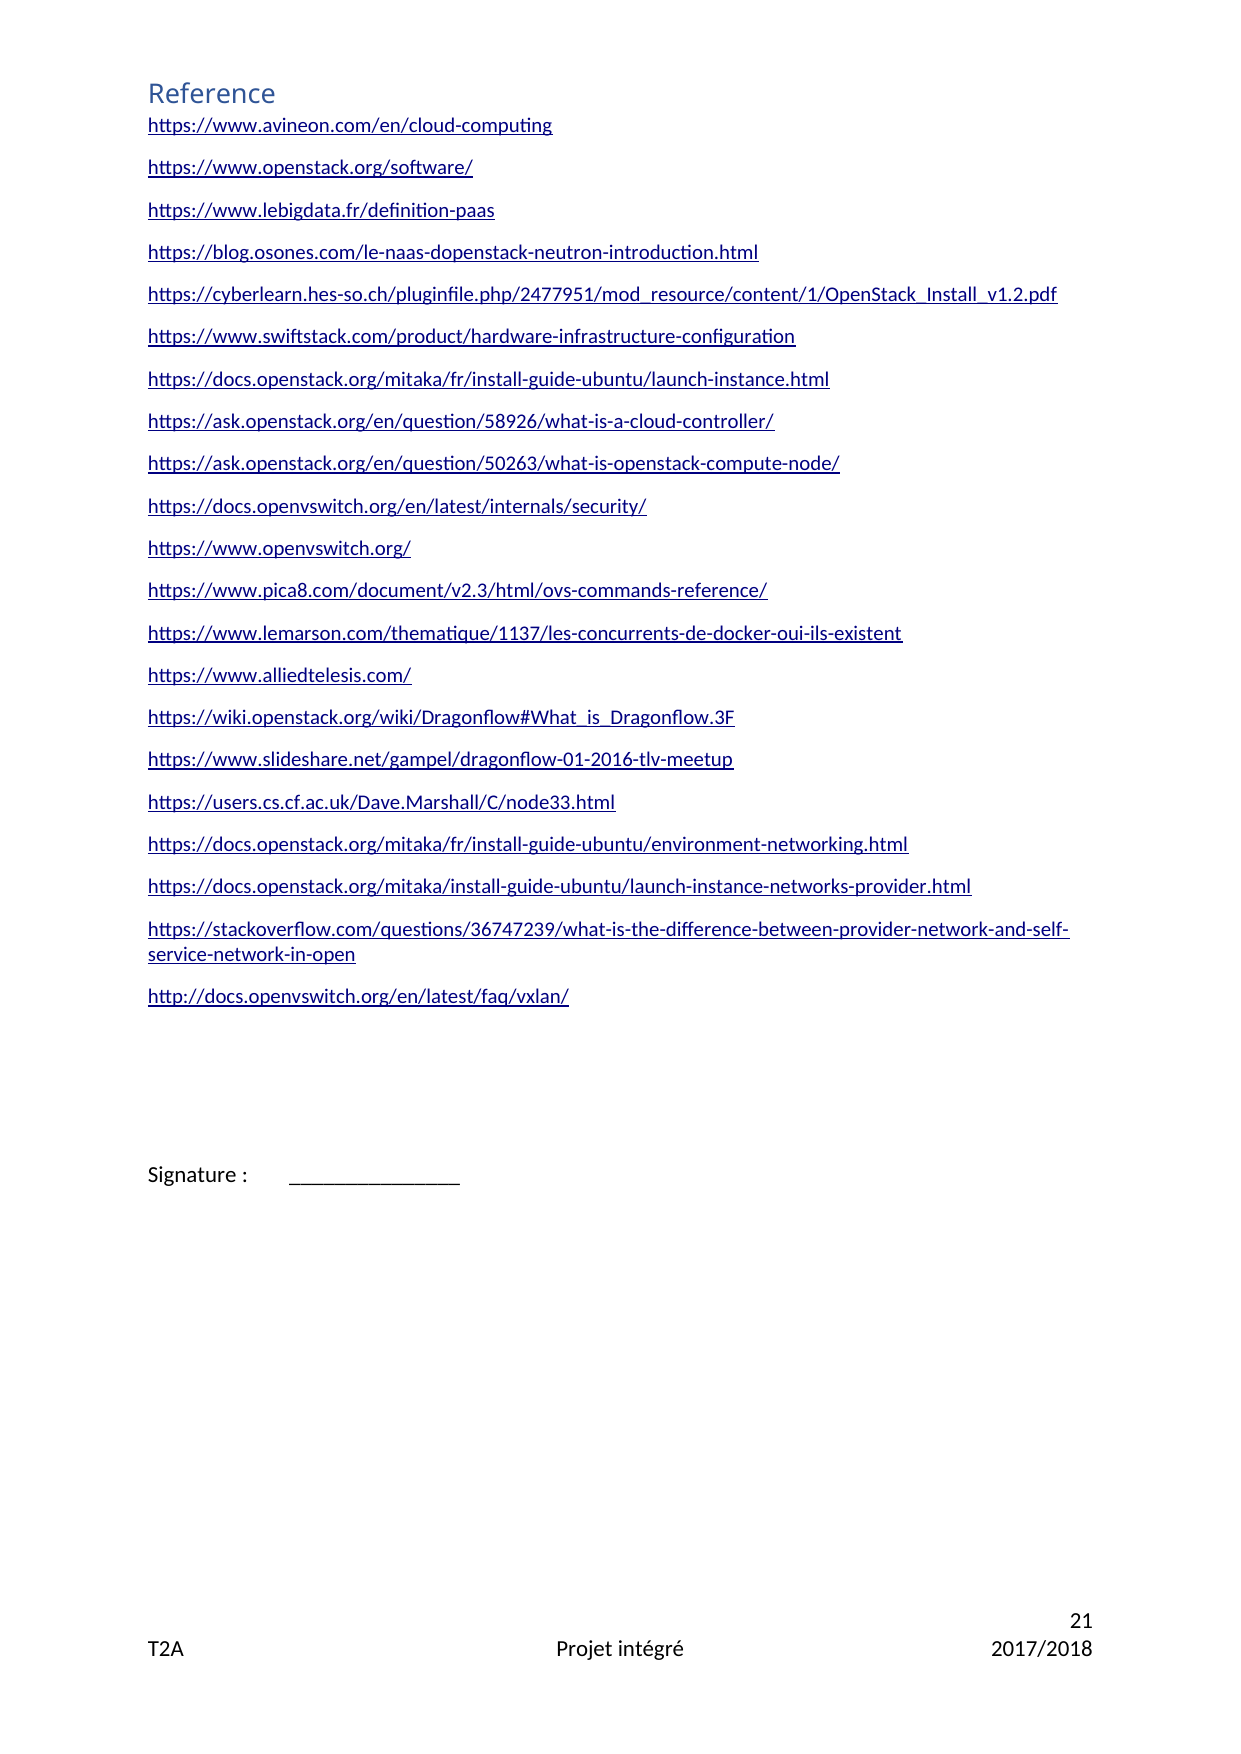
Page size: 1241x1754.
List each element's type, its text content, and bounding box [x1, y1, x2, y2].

text https://www.pica8.com/document/v2.3/html/ovs-commands-reference/ [148, 577, 1093, 603]
text https://ask.openstack.org/en/question/58926/what-is-a-cloud-controller/ [148, 408, 1093, 434]
text https://ask.openstack.org/en/question/50263/what-is-openstack-compute-node/ [148, 451, 1093, 476]
text https://www.alliedtelesis.com/ [148, 662, 1093, 687]
text https://users.cs.cf.ac.uk/Dave.Marshall/C/node33.html [148, 789, 1093, 814]
text https://stackoverflow.com/questions/36747239/what-is-the-difference-between-provider-network-and-self-service-network-in-open [148, 916, 1093, 967]
text http://docs.openvswitch.org/en/latest/faq/vxlan/ [148, 984, 1093, 1009]
text https://www.openvswitch.org/ [148, 535, 1093, 561]
text https://www.slideshare.net/gampel/dragonflow-01-2016-tlv-meetup [148, 747, 1093, 772]
text https://blog.osones.com/le-naas-dopenstack-neutron-introduction.html [148, 239, 1093, 264]
text https://wiki.openstack.org/wiki/Dragonflow#What_is_Dragonflow.3F [148, 704, 1093, 730]
text https://docs.openstack.org/mitaka/fr/install-guide-ubuntu/launch-instance.html [148, 366, 1093, 391]
text https://www.openstack.org/software/ [148, 154, 1093, 180]
text https://www.lebigdata.fr/definition-paas [148, 197, 1093, 222]
text https://docs.openstack.org/mitaka/fr/install-guide-ubuntu/environment-networking.html [148, 831, 1093, 857]
text https://www.lemarson.com/thematique/1137/les-concurrents-de-docker-oui-ils-existent [148, 620, 1093, 645]
text https://docs.openvswitch.org/en/latest/internals/security/ [148, 493, 1093, 518]
text https://docs.openstack.org/mitaka/install-guide-ubuntu/launch-instance-networks-provider.html [148, 873, 1093, 899]
text Signature : _______________ [148, 1161, 1093, 1189]
text https://cyberlearn.hes-so.ch/pluginfile.php/2477951/mod_resource/content/1/OpenStack_Install_v1.2.pdf [148, 281, 1093, 307]
subtitle Reference [148, 75, 1093, 112]
text https://www.avineon.com/en/cloud-computing [148, 112, 1093, 138]
text https://www.swiftstack.com/product/hardware-infrastructure-configuration [148, 324, 1093, 349]
